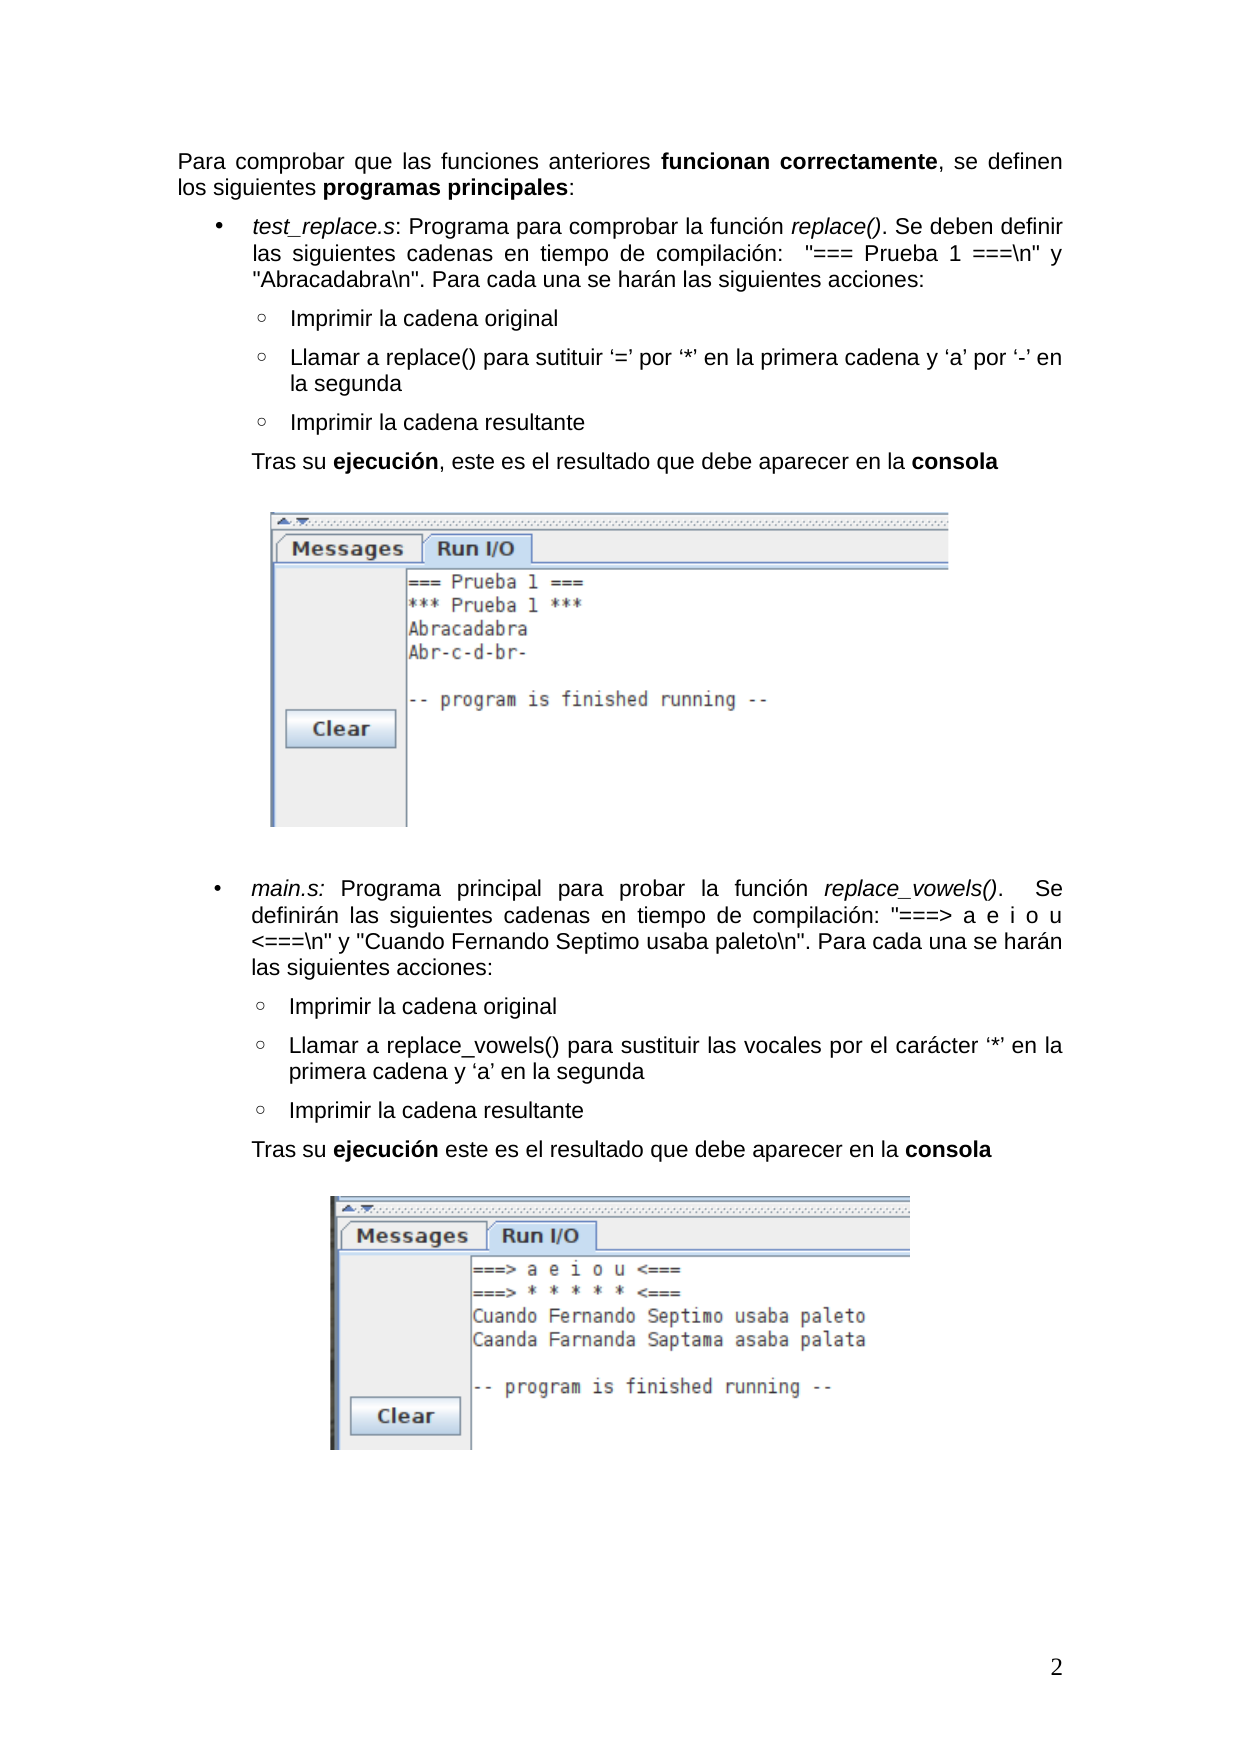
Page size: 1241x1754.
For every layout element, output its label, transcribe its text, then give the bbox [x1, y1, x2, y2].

list Llamar a replace() para sutituir ‘=’ por ‘*’ en la primera cadena y ‘a’ por ‘-’ en la segunda [252, 344, 1063, 396]
text Tras su ejecución este es el resultado que debe aparecer en la consola [177, 1136, 1063, 1162]
list Llamar a replace_vowels() para sustituir las vocales por el carácter ‘*’ en la primera cadena y ‘a’ en la segunda [251, 1032, 1063, 1085]
picture [330, 1196, 910, 1450]
picture [270, 512, 949, 827]
text Tras su ejecución, este es el resultado que debe aparecer en la consola [177, 448, 1063, 474]
text Para comprobar que las funciones anteriores funcionan correctamente, se definen los siguientes programas principales: [177, 148, 1063, 200]
list main.s: Programa principal para probar la función replace_vowels(). Se definirán las siguientes cadenas en tiempo de compilación: "===> a e i o u <===\n" y "Cuando Fernando Septimo usaba paleto\n". Para cada una se harán las siguientes acciones: [213, 875, 1063, 981]
list test_replace.s: Programa para comprobar la función replace(). Se deben definir las siguientes cadenas en tiempo de compilación: "=== Prueba 1 ===\n" y "Abracadabra\n". Para cada una se harán las siguientes acciones: [215, 213, 1063, 292]
list Imprimir la cadena original [251, 993, 1063, 1019]
list Imprimir la cadena resultante [252, 409, 1063, 435]
list Imprimir la cadena resultante [251, 1097, 1063, 1123]
list Imprimir la cadena original [252, 305, 1063, 331]
